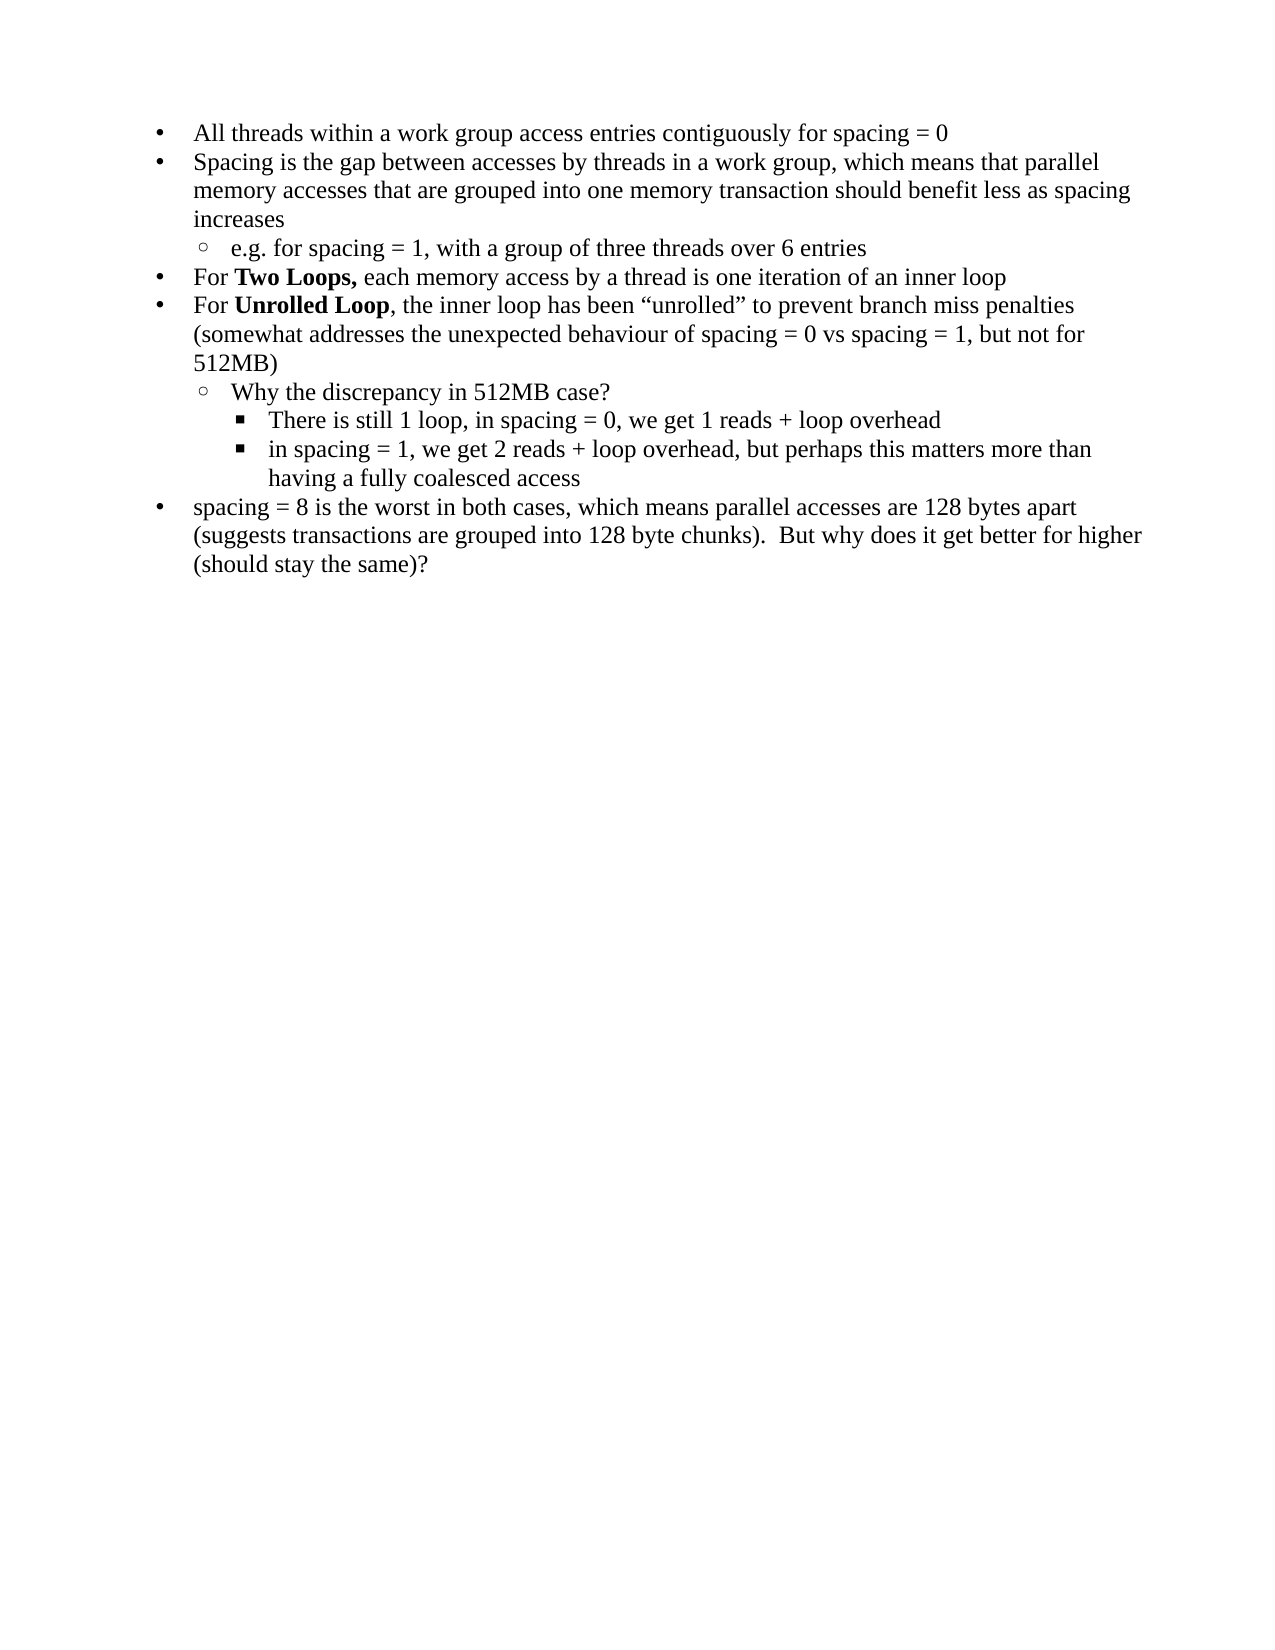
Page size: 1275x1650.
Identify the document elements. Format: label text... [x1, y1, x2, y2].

list in spacing = 1, we get 2 reads + loop overhead, but perhaps this matters more than having a fully coalesced access [231, 434, 1157, 492]
list Spacing is the gap between accesses by threads in a work group, which means that parallel memory accesses that are grouped into one memory transaction should benefit less as spacing increases [156, 147, 1157, 233]
list For Unrolled Loop, the inner loop has been “unrolled” to prevent branch miss penalties (somewhat addresses the unexpected behaviour of spacing = 0 vs spacing = 1, but not for 512MB) [156, 291, 1157, 377]
list There is still 1 loop, in spacing = 0, we get 1 reads + loop overhead [231, 406, 1157, 434]
list For Two Loops, each memory access by a thread is one iteration of an inner loop [156, 262, 1157, 291]
list All threads within a work group access entries contiguously for spacing = 0 [156, 118, 1157, 147]
list spacing = 8 is the worst in both cases, which means parallel accesses are 128 bytes apart (suggests transactions are grouped into 128 byte chunks). But why does it get better for higher (should stay the same)? [156, 492, 1157, 578]
list Why the discrepancy in 512MB case? [193, 377, 1157, 406]
list e.g. for spacing = 1, with a group of three threads over 6 entries [193, 233, 1157, 262]
